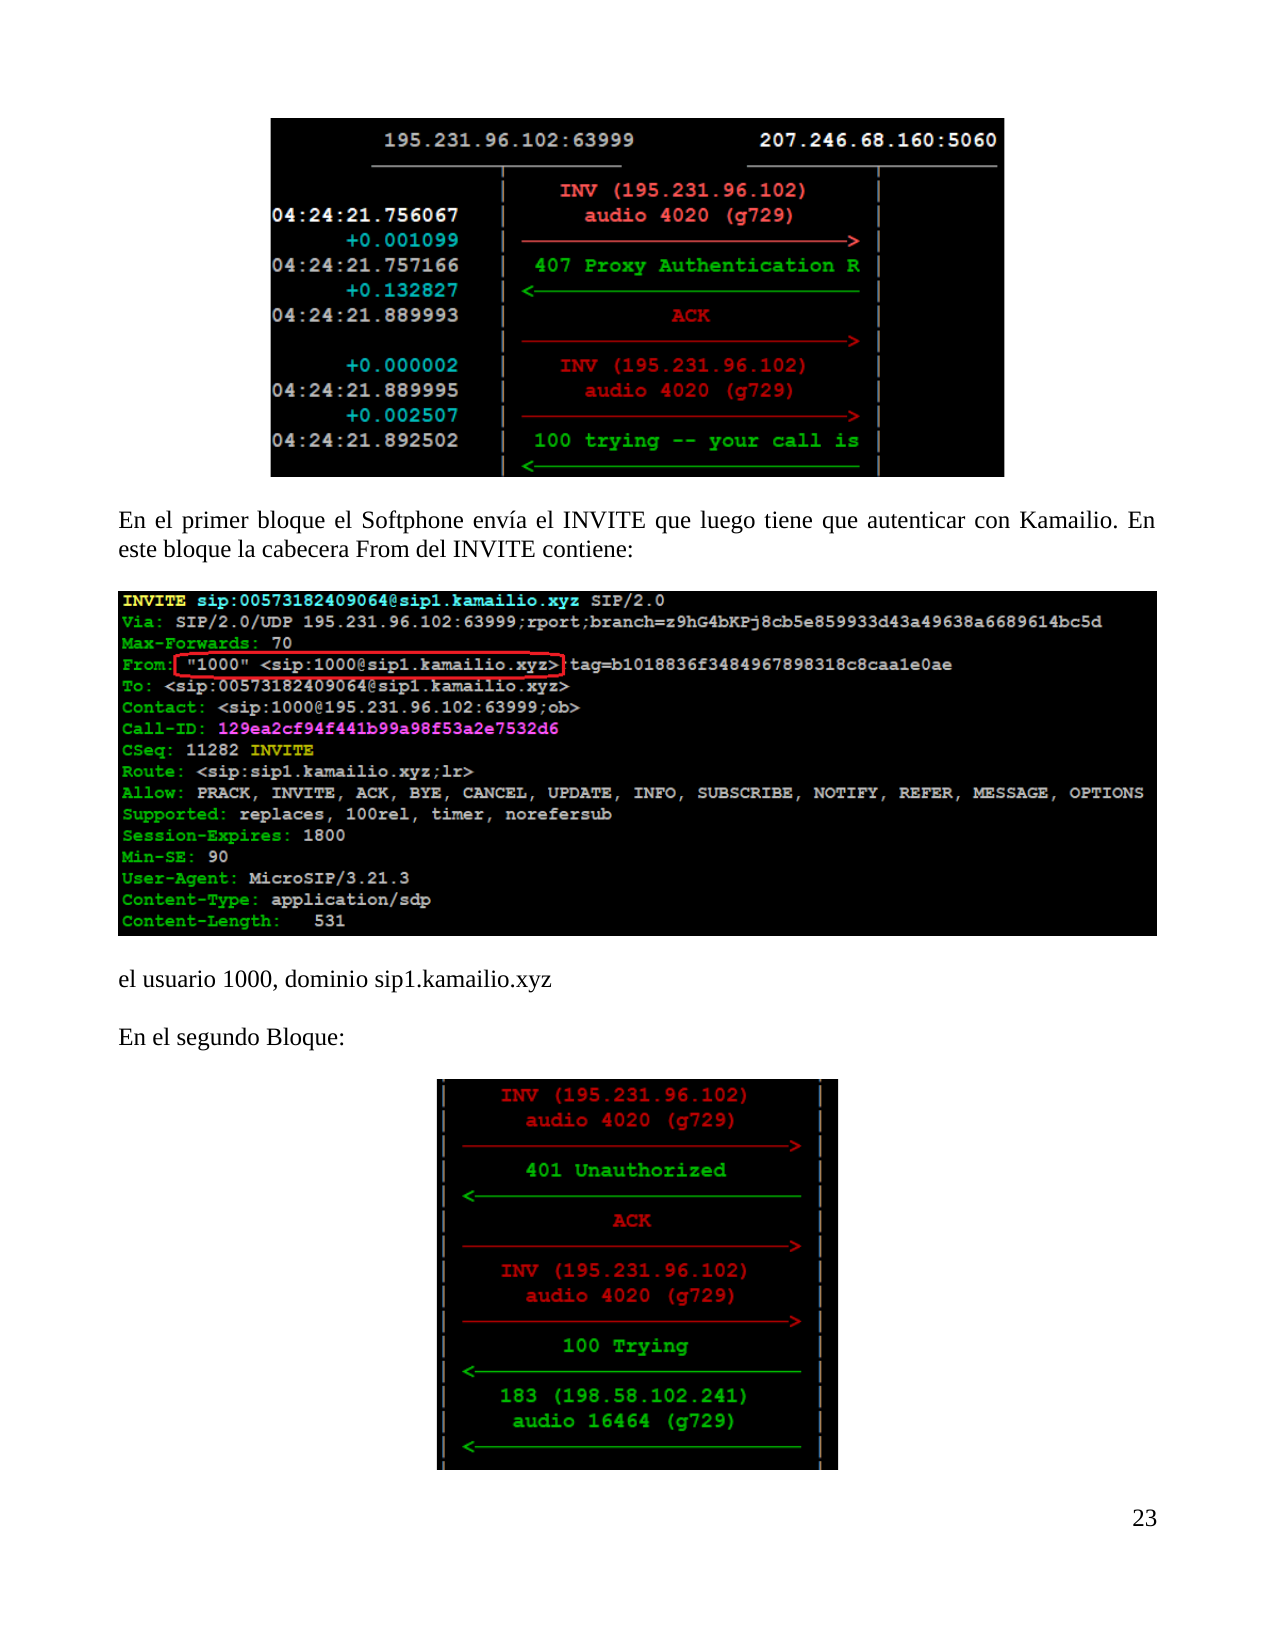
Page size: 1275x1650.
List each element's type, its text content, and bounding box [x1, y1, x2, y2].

picture [436, 1079, 839, 1470]
picture [118, 591, 1157, 936]
picture [270, 118, 1005, 477]
text En el segundo Bloque: [118, 1022, 1157, 1051]
text el usuario 1000, dominio sip1.kamailio.xyz [118, 964, 1157, 993]
text En el primer bloque el Softphone envía el INVITE que luego tiene que autenticar con Kamailio. En este bloque la cabecera From del INVITE contiene: [118, 506, 1157, 563]
